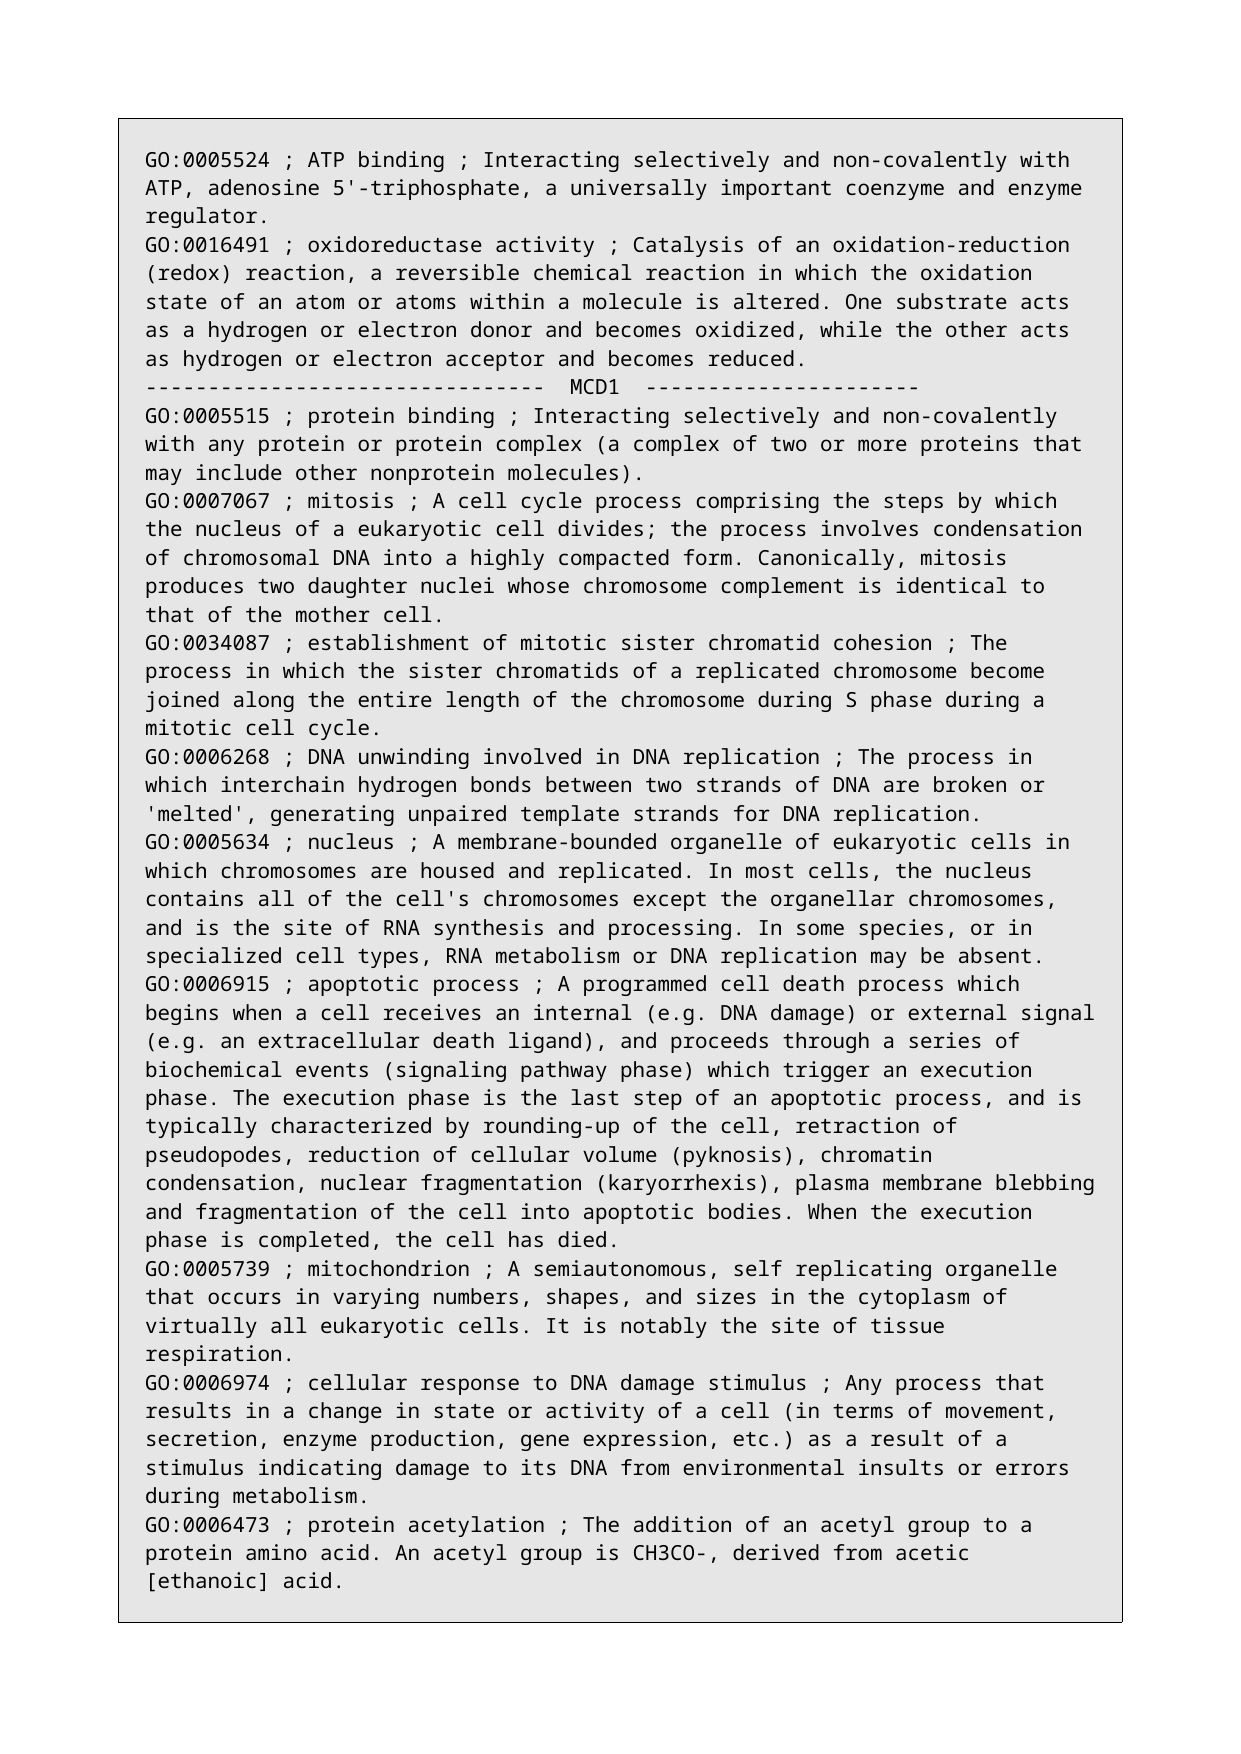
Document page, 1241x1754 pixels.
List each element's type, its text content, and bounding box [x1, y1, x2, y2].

text GO:0006268 ; DNA unwinding involved in DNA replication ; The process in which interchain hydrogen bonds between two strands of DNA are broken or 'melted', generating unpaired template strands for DNA replication. [119, 715, 1122, 801]
text GO:0006915 ; apoptotic process ; A programmed cell death process which begins when a cell receives an internal (e.g. DNA damage) or external signal (e.g. an extracellular death ligand), and proceeds through a series of biochemical events (signaling pathway phase) which trigger an execution phase. The execution phase is the last step of an apoptotic process, and is typically characterized by rounding-up of the cell, retraction of pseudopodes, reduction of cellular volume (pyknosis), chromatin condensation, nuclear fragmentation (karyorrhexis), plasma membrane blebbing and fragmentation of the cell into apoptotic bodies. When the execution phase is completed, the cell has died. [119, 943, 1122, 1227]
text GO:0006473 ; protein acetylation ; The addition of an acetyl group to a protein amino acid. An acetyl group is CH3CO-, derived from acetic [ethanoic] acid. [119, 1483, 1122, 1622]
text GO:0034087 ; establishment of mitotic sister chromatid cohesion ; The process in which the sister chromatids of a replicated chromosome become joined along the entire length of the chromosome during S phase during a mitotic cell cycle. [119, 602, 1122, 715]
text GO:0016491 ; oxidoreductase activity ; Catalysis of an oxidation-reduction (redox) reaction, a reversible chemical reaction in which the oxidation state of an atom or atoms within a molecule is altered. One substrate acts as a hydrogen or electron donor and becomes oxidized, while the other acts as hydrogen or electron acceptor and becomes reduced. [119, 203, 1122, 346]
text GO:0006974 ; cellular response to DNA damage stimulus ; Any process that results in a change in state or activity of a cell (in terms of movement, secretion, enzyme production, gene expression, etc.) as a result of a stimulus indicating damage to its DNA from environmental insults or errors during metabolism. [119, 1341, 1122, 1483]
text GO:0007067 ; mitosis ; A cell cycle process comprising the steps by which the nucleus of a eukaryotic cell divides; the process involves condensation of chromosomal DNA into a highly compacted form. Canonically, mitosis produces two daughter nuclei whose chromosome complement is identical to that of the mother cell. [119, 459, 1122, 602]
text GO:0005515 ; protein binding ; Interacting selectively and non-covalently with any protein or protein complex (a complex of two or more proteins that may include other nonprotein molecules). [119, 374, 1122, 459]
text GO:0005739 ; mitochondrion ; A semiautonomous, self replicating organelle that occurs in varying numbers, shapes, and sizes in the cytoplasm of virtually all eukaryotic cells. It is notably the site of tissue respiration. [119, 1227, 1122, 1341]
text GO:0005524 ; ATP binding ; Interacting selectively and non-covalently with ATP, adenosine 5'-triphosphate, a universally important coenzyme and enzyme regulator. [119, 119, 1122, 203]
text -------------------------------- MCD1 ---------------------- [119, 346, 1122, 374]
text GO:0005634 ; nucleus ; A membrane-bounded organelle of eukaryotic cells in which chromosomes are housed and replicated. In most cells, the nucleus contains all of the cell's chromosomes except the organellar chromosomes, and is the site of RNA synthesis and processing. In some species, or in specialized cell types, RNA metabolism or DNA replication may be absent. [119, 801, 1122, 943]
